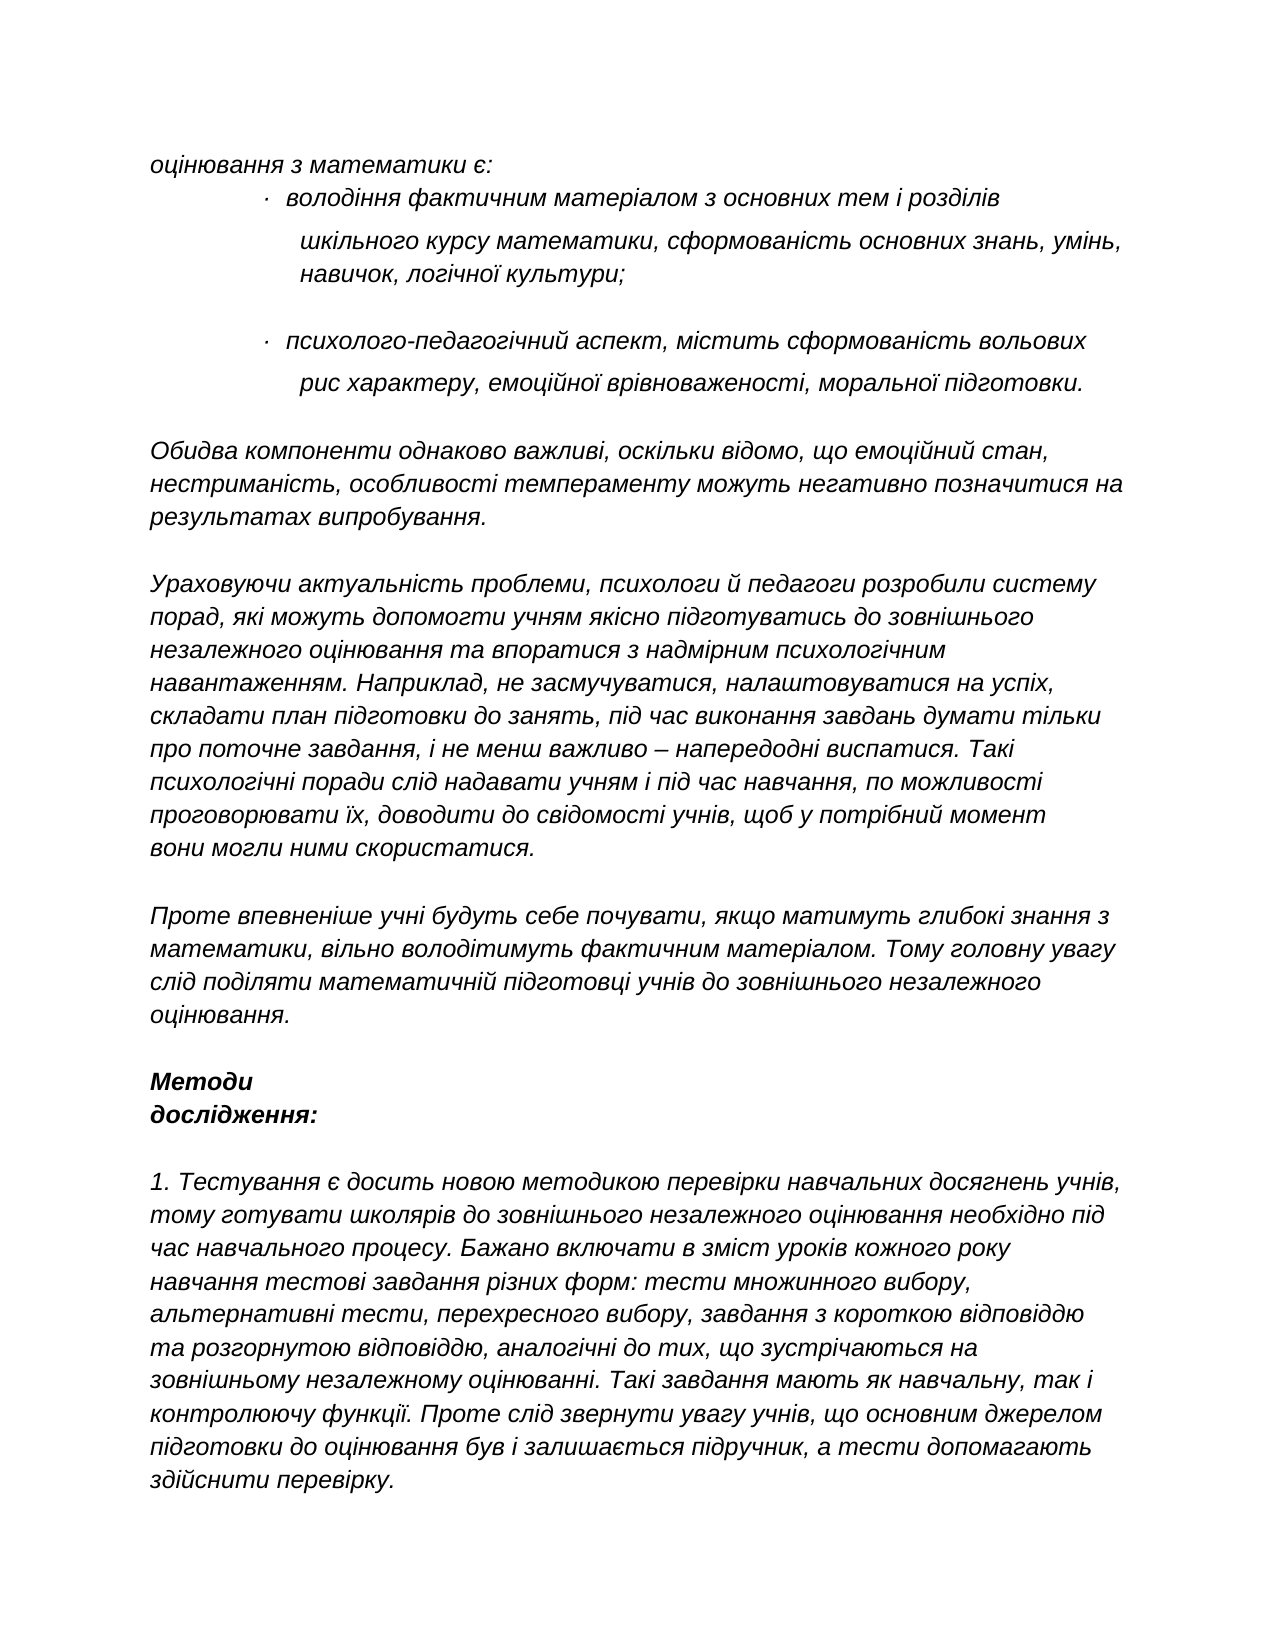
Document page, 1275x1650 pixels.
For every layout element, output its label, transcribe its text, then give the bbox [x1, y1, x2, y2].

text 1. Тестування є досить новою методикою перевірки навчальних досягнень учнів, тому готувати школярів до зовнішнього незалежного оцінювання необхідно під час навчального процесу. Бажано включати в зміст уроків кожного року навчання тестові завдання різних форм: тести множинного вибору, альтернативні тести, перехресного вибору, завдання з короткою відповіддю та розгорнутою відповіддю, аналогічні до тих, що зустрічаються на зовнішньому незалежному оцінюванні. Такі завдання мають як навчальну, так і контролюючу функції. Проте слід звернути увагу учнів, що основним джерелом підготовки до оцінювання був і залишається підручник, а тести допомагають здійснити перевірку. [150, 1167, 1122, 1493]
text Методи дослідження: [150, 1067, 428, 1129]
text ·​ ​психолого-педагогічний аспект, містить сформованість вольових [262, 326, 1103, 354]
text шкільного курсу математики, сформованість основних знань, умінь, навичок, логічної культури; [300, 226, 1123, 288]
text Обидва компоненти однаково важливі, оскільки відомо, що емоційний стан, нестриманість, особливості темпераменту можуть негативно позначитися на результатах випробування. [150, 436, 1124, 530]
text Проте впевненіше учні будуть себе почувати, якщо матимуть глибокі знання з математики, вільно володітимуть фактичним матеріалом. Тому головну увагу слід поділяти математичній підготовці учнів до зовнішнього незалежного оцінювання. [150, 901, 1116, 1029]
text ·​ ​володіння фактичним матеріалом з основних тем і розділів [262, 183, 1017, 212]
text рис характеру, емоційної врівноваженості, моральної підготовки. [300, 368, 1085, 397]
text Ураховуючи актуальність проблеми, психологи й педагоги розробили систему порад, які можуть допомогти учням якісно підготуватись до зовнішнього незалежного оцінювання та впоратися з надмірним психологічним навантаженням. Наприклад, не засмучуватися, налаштовуватися на успіх, складати план підготовки до занять, під час виконання завдань думати тільки про поточне завдання, і не менш важливо – напередодні виспатися. Такі психологічні поради слід надавати учням і під час навчання, по можливості проговорювати їх, доводити до свідомості учнів, щоб у потрібний момент вони могли ними скористатися. [150, 569, 1108, 862]
text оцінювання з математики є: [150, 150, 1017, 179]
